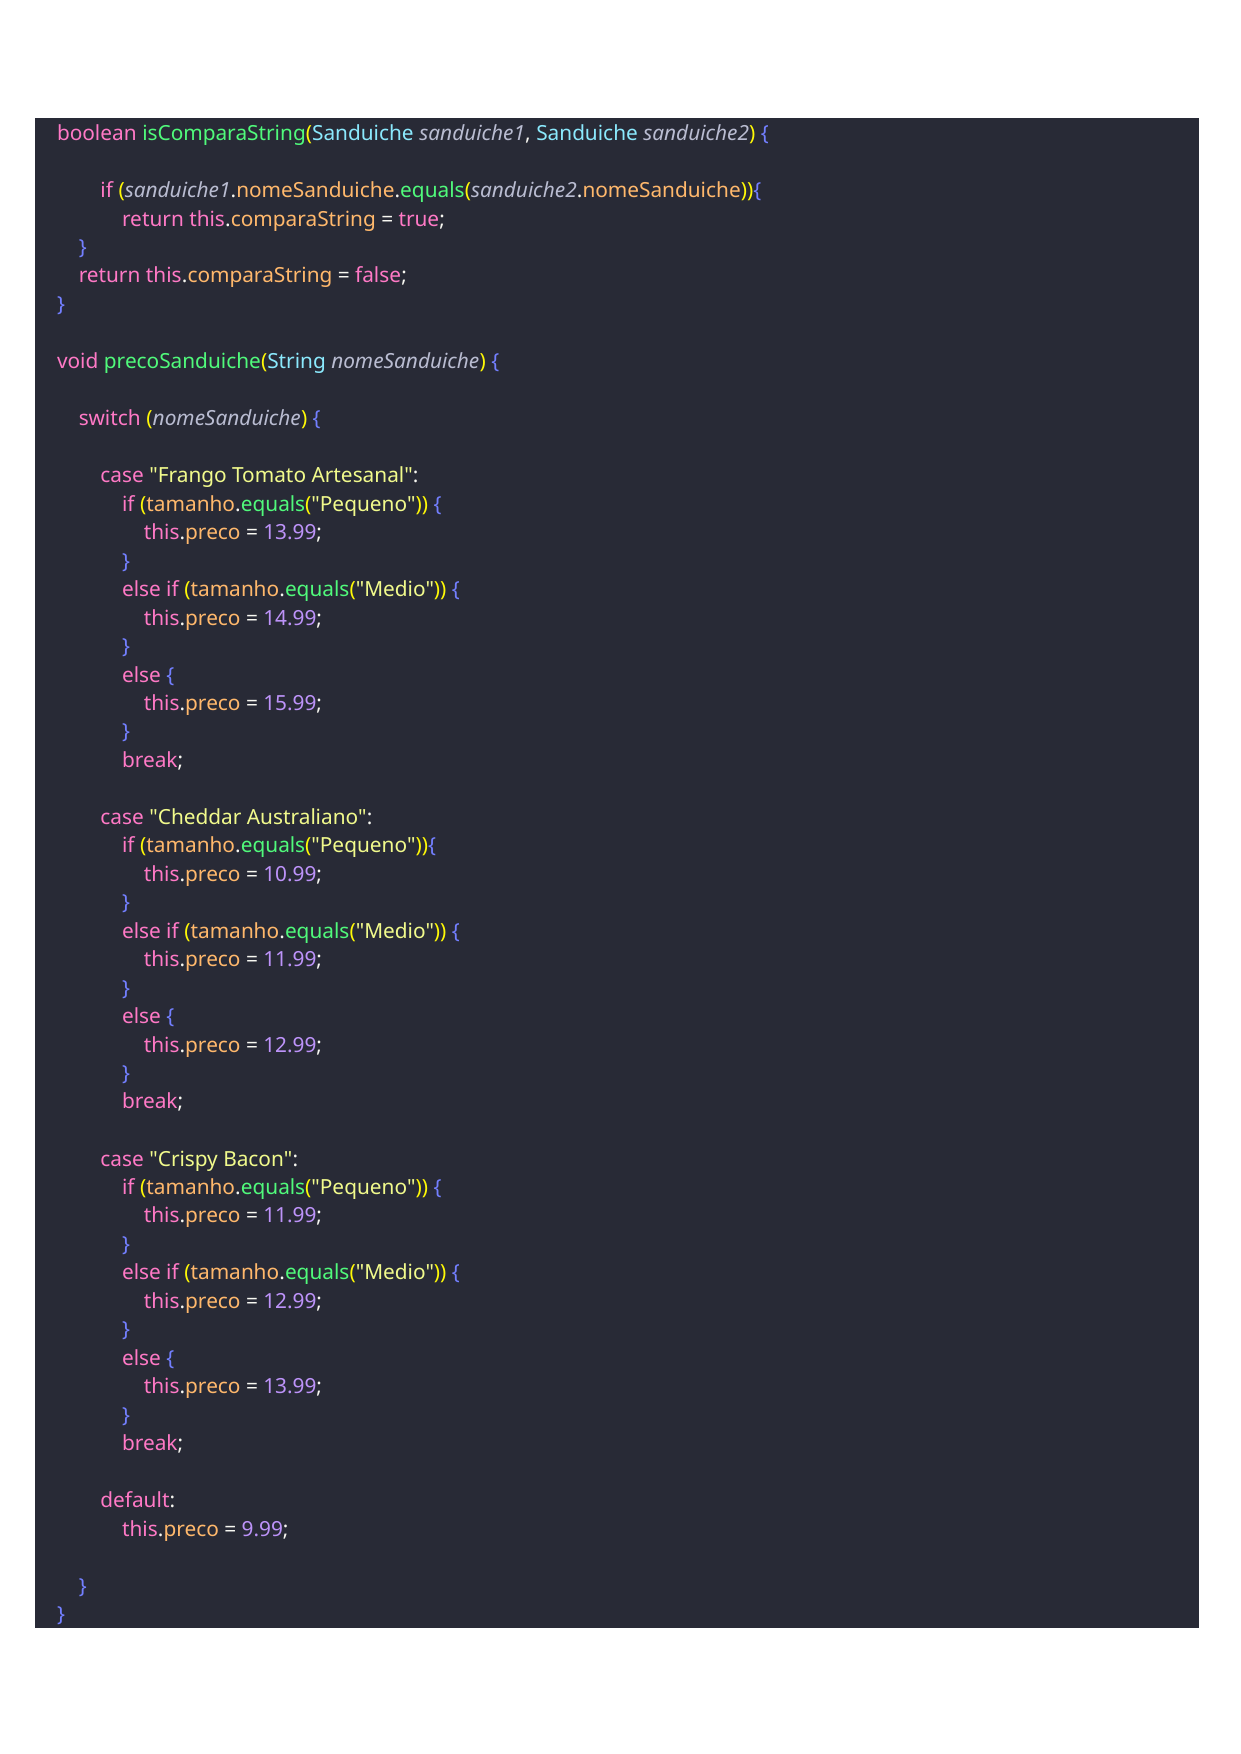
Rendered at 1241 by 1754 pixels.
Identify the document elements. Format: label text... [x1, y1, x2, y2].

text boolean isComparaString(Sanduiche sanduiche1, Sanduiche sanduiche2) { if (sanduiche1.nomeSanduiche.equals(sanduiche2.nomeSanduiche)){ return this.comparaString = true; } return this.comparaString = false; } void precoSanduiche(String nomeSanduiche) { switch (nomeSanduiche) { case "Frango Tomato Artesanal": if (tamanho.equals("Pequeno")) { this.preco = 13.99; } else if (tamanho.equals("Medio")) { this.preco = 14.99; } else { this.preco = 15.99; } break; case "Cheddar Australiano": if (tamanho.equals("Pequeno")){ this.preco = 10.99; } else if (tamanho.equals("Medio")) { this.preco = 11.99; } else { this.preco = 12.99; } break; case "Crispy Bacon": if (tamanho.equals("Pequeno")) { this.preco = 11.99; } else if (tamanho.equals("Medio")) { this.preco = 12.99; } else { this.preco = 13.99; } break; default: this.preco = 9.99; } } [35, 118, 1199, 1628]
